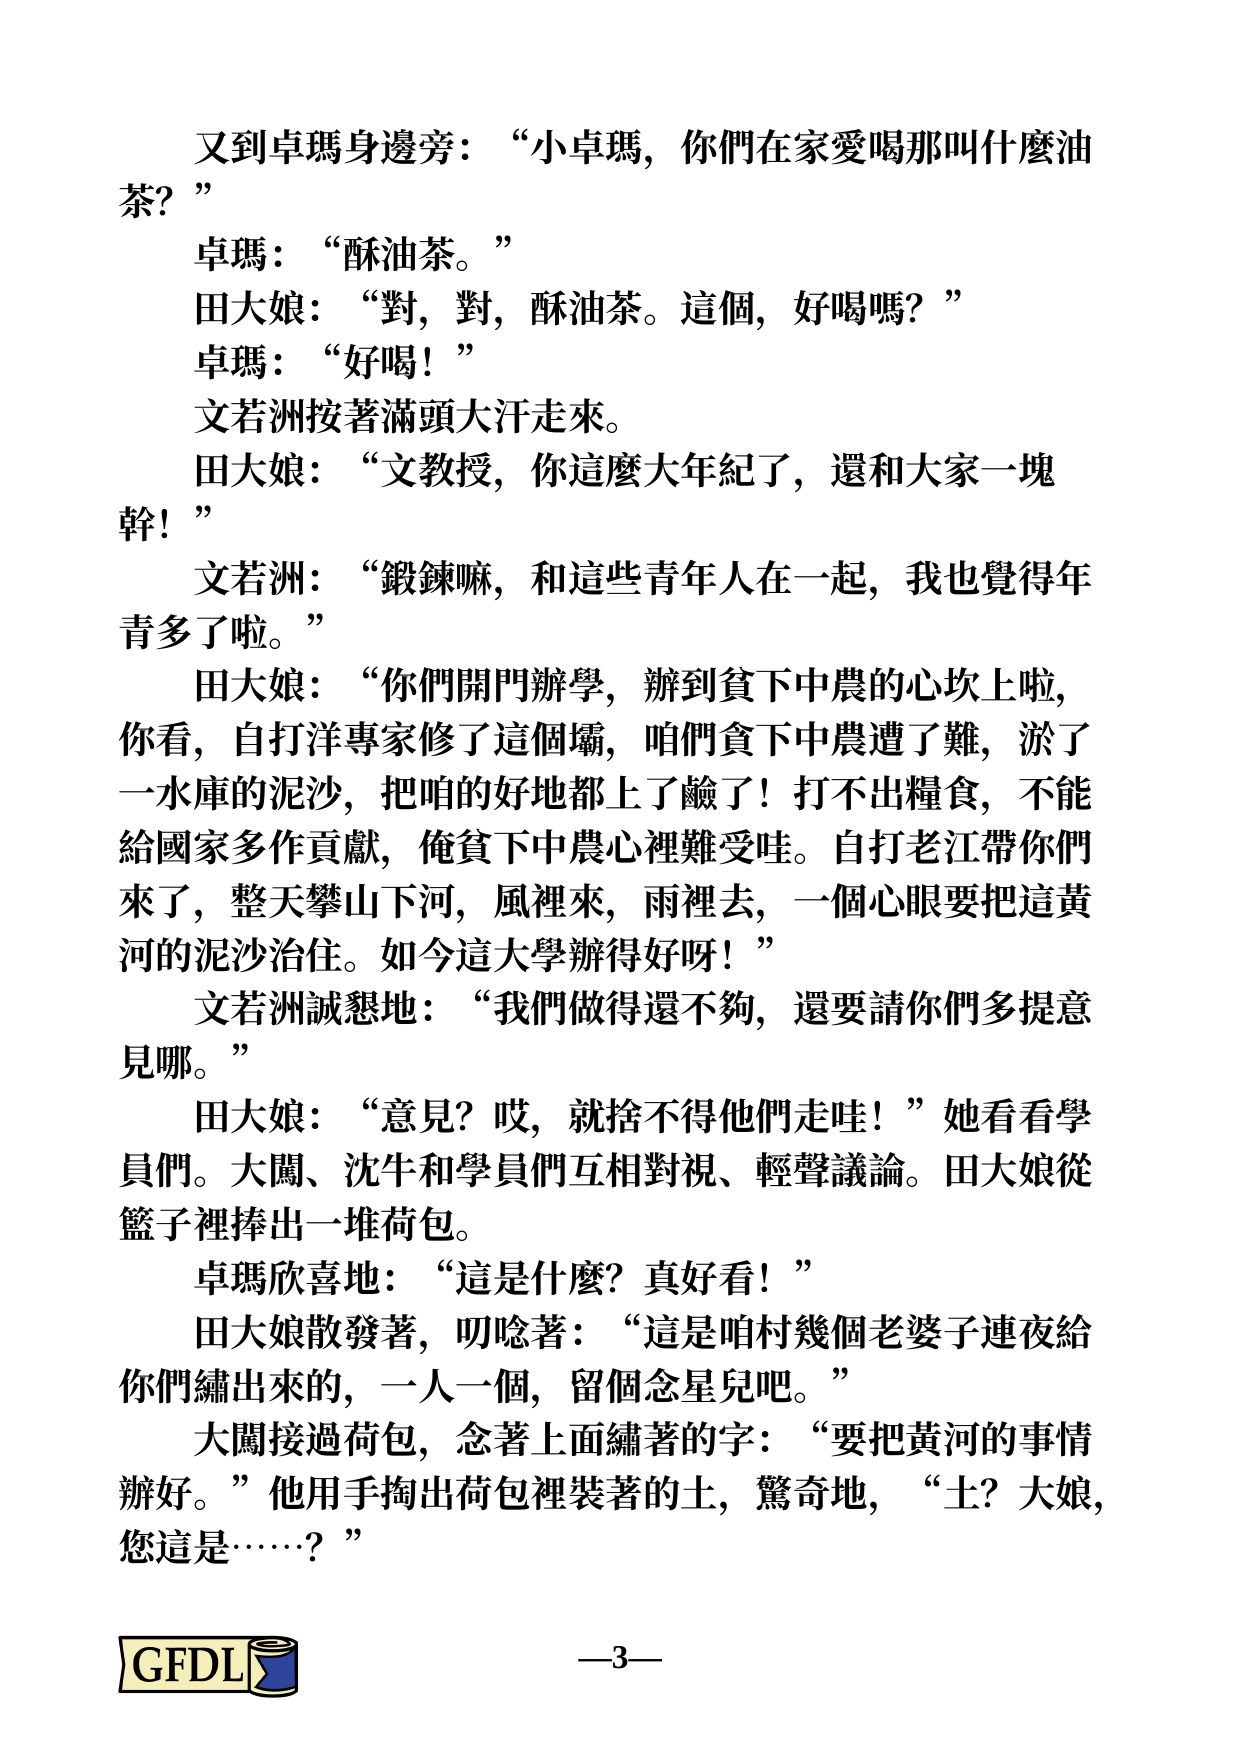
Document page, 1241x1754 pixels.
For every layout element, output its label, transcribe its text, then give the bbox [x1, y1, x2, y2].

text 田大娘散發著，叨唸著：“這是咱村幾個老婆子連夜給你們繡出來的，一人一個，留個念星兒吧。” [118, 1303, 1122, 1411]
text 田大娘：“文教授，你這麼大年紀了，還和大家一塊幹！” [118, 441, 1122, 549]
text 田大娘：“意見？哎，就捨不得他們走哇！”她看看學員們。大闖、沈牛和學員們互相對視、輕聲議論。田大娘從籃子裡捧出一堆荷包。 [118, 1087, 1122, 1249]
text 卓瑪：“好喝！” [118, 333, 1122, 387]
text 又到卓瑪身邊旁：“小卓瑪，你們在家愛喝那叫什麼油茶？” [118, 118, 1122, 226]
picture [117, 1635, 299, 1698]
text 田大娘：“你們開門辦學，辦到貧下中農的心坎上啦，你看，自打洋專家修了這個壩，咱們貪下中農遭了難，淤了一水庫的泥沙，把咱的好地都上了鹼了！打不出糧食，不能給國家多作貢獻，俺貧下中農心裡難受哇。自打老江帶你們來了，整天攀山下河，風裡來，雨裡去，一個心眼要把這黃河的泥沙治住。如今這大學辦得好呀！” [118, 657, 1122, 980]
text 卓瑪：“酥油茶。” [118, 226, 1122, 280]
text 文若洲誠懇地：“我們做得還不夠，還要請你們多提意見哪。” [118, 980, 1122, 1087]
text 文若洲按著滿頭大汗走來。 [118, 387, 1122, 441]
text 文若洲：“鍛鍊嘛，和這些青年人在一起，我也覺得年青多了啦。” [118, 549, 1122, 657]
text 田大娘：“對，對，酥油茶。這個，好喝嗎？” [118, 280, 1122, 333]
text 卓瑪欣喜地：“這是什麼？真好看！” [118, 1249, 1122, 1303]
text 大闖接過荷包，念著上面繡著的字：“要把黃河的事情辦好。”他用手掏出荷包裡裝著的土，驚奇地，“土？大娘，您這是……？” [118, 1411, 1122, 1572]
